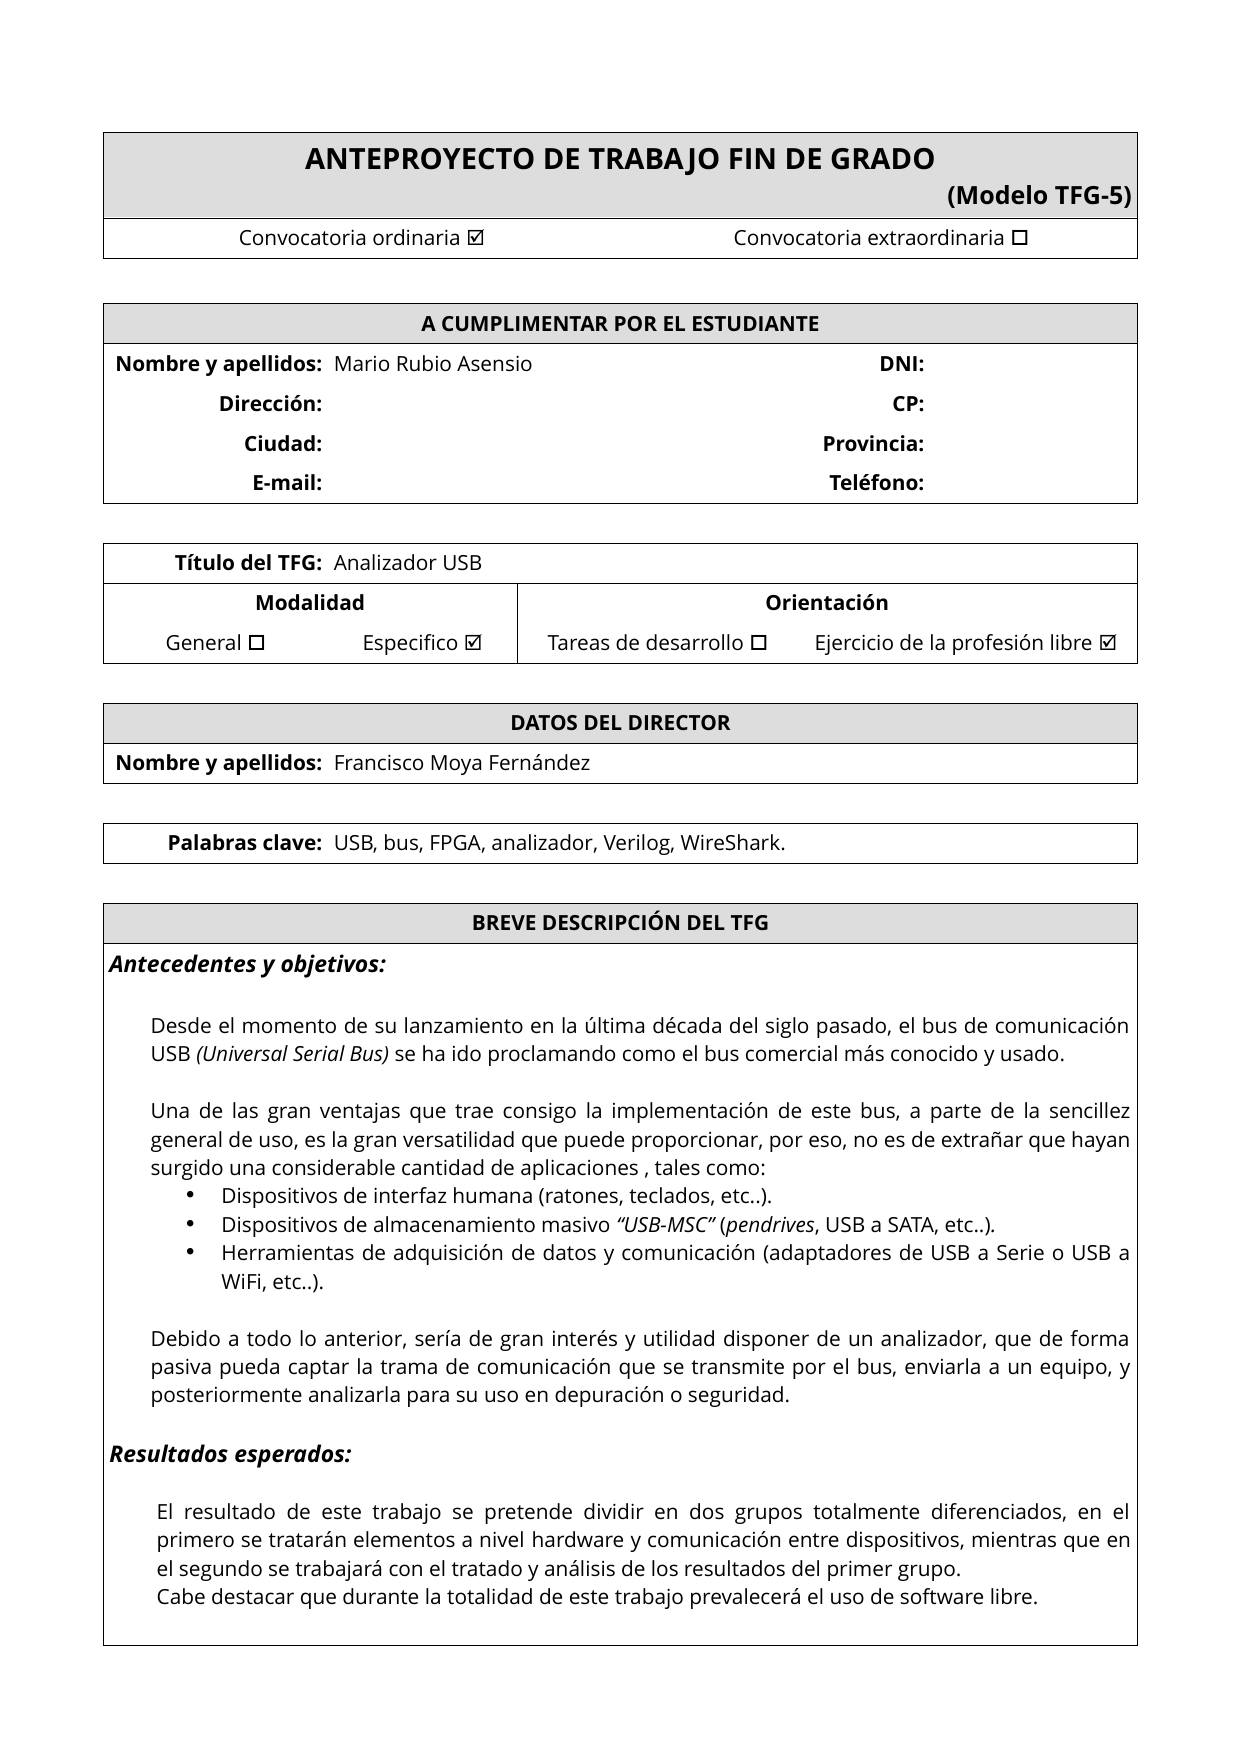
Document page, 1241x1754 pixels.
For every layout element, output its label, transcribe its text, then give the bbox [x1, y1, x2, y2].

table_cell [413, 784, 517, 823]
table_cell Analizador USB [328, 544, 1137, 583]
table_cell [328, 423, 794, 463]
table_cell [620, 664, 723, 703]
table_cell Dirección: [104, 383, 328, 423]
table_cell [413, 664, 517, 703]
table_cell Palabras clave: [104, 824, 328, 863]
table_cell Título del TFG: [104, 544, 328, 583]
table_cell [930, 344, 1137, 383]
table_cell [328, 504, 413, 543]
table_cell [517, 504, 620, 543]
table_cell Ejercicio de la profesión libre ☑ [794, 623, 1137, 663]
table_cell [328, 784, 413, 823]
table_cell [930, 784, 1033, 823]
table_cell Convocatoria ordinaria ☑ [104, 219, 620, 257]
table_cell Nombre y apellidos: [104, 344, 328, 383]
table_cell [794, 664, 930, 703]
table_cell [930, 463, 1137, 503]
table_cell Francisco Moya Fernández [328, 744, 1137, 783]
table_cell [328, 463, 794, 503]
table_cell [620, 784, 723, 823]
table_cell [207, 504, 328, 543]
table_cell E-mail: [104, 463, 328, 503]
table_cell A CUMPLIMENTAR POR EL ESTUDIANTE [104, 304, 1137, 343]
table_cell [413, 504, 517, 543]
table_cell [930, 664, 1033, 703]
table_cell [103, 784, 207, 823]
table_cell [1033, 504, 1137, 543]
table_cell Mario Rubio Asensio [328, 344, 794, 383]
table_cell [794, 784, 930, 823]
table_cell [517, 784, 620, 823]
table_cell [620, 864, 723, 903]
table_cell [620, 504, 723, 543]
table_cell [328, 383, 794, 423]
table_cell [103, 664, 207, 703]
table_cell [1033, 864, 1137, 903]
table_cell [930, 423, 1137, 463]
table_cell [328, 864, 413, 903]
table_cell Convocatoria extraordinaria  [620, 219, 1137, 257]
table_cell Modalidad [104, 584, 517, 623]
table_cell [794, 504, 930, 543]
table_cell [930, 504, 1033, 543]
table_cell [794, 864, 930, 903]
table_cell [517, 864, 620, 903]
table_cell [723, 864, 794, 903]
table_cell Antecedentes y objetivos: Desde el momento de su lanzamiento en la última década del siglo pasado, el bus de comunicación USB (Universal Serial Bus) se ha ido proclamando como el bus comercial más conocido y usado. Una de las gran ventajas que trae consigo la implementación de este bus, a parte de la sencillez general de uso, es la gran versatilidad que puede proporcionar, por eso, no es de extrañar que hayan surgido una considerable cantidad de aplicaciones , tales como: Dispositivos de interfaz humana (ratones, teclados, etc..). Dispositivos de almacenamiento masivo “USB-MSC” (pendrives, USB a SATA, etc..). Herramientas de adquisición de datos y comunicación (adaptadores de USB a Serie o USB a WiFi, etc..). Debido a todo lo anterior, sería de gran interés y utilidad disponer de un analizador, que de forma pasiva pueda captar la trama de comunicación que se transmite por el bus, enviarla a un equipo, y posteriormente analizarla para su uso en depuración o seguridad. Resultados esperados: El resultado de este trabajo se pretende dividir en dos grupos totalmente diferenciados, en el primero se tratarán elementos a nivel hardware y comunicación entre dispositivos, mientras que en el segundo se trabajará con el tratado y análisis de los resultados del primer grupo. Cabe destacar que durante la totalidad de este trabajo prevalecerá el uso de software libre. En primer lugar, se espera poder capturar y transmitir a un equipo tramas provenientes de un bus USB, para ello: Utilizando un FPGA, concretamente el modelo ICE40HX1K [1] de la empresa Lattice, se generará un sintetizado a partir del lenguaje de descripción de Hardware Verilog [2][3][4] que contenga toda la lógica para la captación de tramas, independientemente del tipo (Low-Speed, Full-Speed, etc...) [5][9][12]. Se implantará una librería escrita en lenguaje C/C++ que permita comunicar la plataforma de captación anterior con un equipo (como puede ser una Raspberry Pi [7]). A partir de una trama USB obtenida de cualquier método, tanto por el método anteriormente descrito, como a partir de medios externos, se pretende poder trabajar sobre ella pudiendo integrar los siguientes aspectos. Capacidad de almacenar la trama en archivos de capturas, tal como pcap [8]. Creación de un disector funcional para el analizador de paquetes WireShark [6]. Plataforma de análisis de dispositivos de interfaz humana (HID), tales como Keylogger o seguidor de puntero de ratón [11]. Temporización: Tal como se ha comentado en los “Resultados esperados”, este proyecto se puede separar en dos grupos. Ambos, a su vez, pueden dividirse en varios apartados. Captura y transmisión. Diseño de método de transmisión de la trama a un equipo. Para poder llevar un control adecuado, se necesita en primer lugar poder implementar una transmisión básica de información entre el FPGA y el equipo de análisis. Esta método de comunicación se prevee que se implemente en dos semanas, pudiendo añadir pequeñas funcionalidades en el transcurso del siguiente apartado según se necesite. Implementación básica de un método de sincronización y captura del bus USB utilizando un FPGA. Este apartado se puede considerar como el de mayor importancia en este grupo, por eso, se plantea un periodo de realización de un mes y medio. Librería que permita obtener y utilizar la trama transmitida según el método anterior. Al depender este apartado de los otros dos anteriores, se pretende desarrollar a la par que el resto, añadiendo funcionalidades a media que se necesiten. Antes de la finalización de este grupo, se pretende añadir una semana extra para depurar, mejorar y limpiar el código implementado en la librería. En total se pretende trabajar en este grupo un total de dos meses y una semana. Procesado de la trama. Utilizando la librería del grupo anterior, ampliarla para poder guardar la trama en un archivo de fácil utilización, como puede ser PCAP. Existe multitud de recursos y librería útiles [13] con los que partir, por tanto, no se plantea un extenso periodo para el desarrollo de este apartado, pudiendo ser este de dos semanas. Creación de librería de análisis básico de la trama. Es en este apartado donde se debe implementar todo el análisis de la trama USB, por tanto, se le plantea su realización durante un mes y medio. Utilizando la guía de desarrollo propuesta por WireShark [6], crear un disector que puede procesar en cierta media la trama dentro dicho programa. De la misma manera que en le primer apartado, existe una multitud de recursos Dos semanas Utilizando la librería creada o el disector anterior, poder analizar transmisiones de dispositivos de interfaz humana (HID [10]) para poder capturar pulsaciones de teclado o movimientos de ratón [11]. En este apartado se expondrán varios ejemplos de uso del trabajo desarrollado, por tanto, el tiempo empleado Dos semanas A parte del tiempo anteriormente utilizado, también se prevee utilizar seis para la redacción del documento final, así como todos los recursos y ayudas necesarios para ello. En total seis meses En la siguiente tabla se muestra una distribución temporal más detallada Bibliografía: iCE40 LP/HX Family Data Sheet - Lattice Semiconductor – Marzo 2017 (Versión 3.3) - http://www.latticesemi.com/view_document?document_id=49312 Lattice ICE Technology Library - Lattice Semiconductor - Marzo 2015 (Versión 2.9) - http://www.latticesemi.com/~/media/LatticeSemi/Documents/TechnicalBriefs/SBTICETechnologyLibrary201504.pdf Tutorial de FPGA utilizando lenguaje descriptivo Verilog - Juan Gonzalez-Gomez (Obijuan) – Noviembre 2015 - https://github.com/Obijuan/open-fpga-verilog-tutorial/wiki Verilog HDL Quick Reference Guide - Stuart Sutherland – 2001 - http://sutherland-hdl.com/pdfs/verilog_2001_ref_guide.pdf USB made simple - MQP Electronics Ltd – 2008 - http://www.usbmadesimple.co.uk/ Adding a basic dissector - Ulf Lamping, Luis E. Garcia Ontanon, Graham Bloice – diciembre 2014 (revisión 1.1) - https://www.wireshark.org/docs/wsdg_html_chunked/ChDissectAdd.html Introducción a Raspberry Pi - Francisco Moya Fernández – Enero 2017 - https://franciscomoya.gitbooks.io/taller-de-raspberry-pi/content/es/index.html PCAP next generation file format specification - M. Tuexen, Ed., Muenster Univ. of Appl. Sciences, F. Risso, Politecnico di Torino, J. Bongertz, Airbus DS CyberSecurity, G. Combs, Wireshark, G. Harris – 2017 - https://github.com/pcapng/pcapng USB Complete (2nd Edition) – Jan Axelson – 2004 Device Class Definition for Human Interface Devices (HID) V1.11- USB Implementers Forum, Inc. - Junio 2001 - http://www.usb.org/developers/hidpage/HID1_11.pdf USB-based attacks - Nir Nissim,Ran Yahalom,Yuval Elovici - 2017 - https://doi.org/10.1016/j.cose.2017.08.002 USB in a nutshell - Craig Peacock – 2010 - http://www.beyondlogic.org/usbnutshell/usb1.shtml Awesome pcaptools - caesar0301 - 2015 - https://github.com/caesar0301/awesome-pcaptools [104, 944, 1137, 1645]
table_cell [207, 664, 328, 703]
table_cell [103, 864, 207, 903]
table_cell General  [104, 623, 328, 663]
table_cell [103, 259, 1137, 303]
table_cell [207, 864, 328, 903]
table_cell [328, 664, 413, 703]
table_cell [103, 504, 207, 543]
table_cell Teléfono: [794, 463, 930, 503]
table_cell Especifico ☑ [328, 623, 517, 663]
table_cell [1033, 664, 1137, 703]
table_cell CP: [794, 383, 930, 423]
table_cell USB, bus, FPGA, analizador, Verilog, WireShark. [328, 824, 1137, 863]
table_cell [930, 864, 1033, 903]
table_cell [723, 504, 794, 543]
table_cell [723, 784, 794, 823]
table_cell Tareas de desarrollo  [518, 623, 794, 663]
table_cell [517, 664, 620, 703]
table_cell [930, 383, 1137, 423]
table_cell BREVE DESCRIPCIÓN DEL TFG [104, 904, 1137, 943]
table_cell Ciudad: [104, 423, 328, 463]
table_header ANTEPROYECTO DE TRABAJO FIN DE GRADO (Modelo TFG-5) [104, 133, 1137, 217]
table_cell Nombre y apellidos: [104, 744, 328, 783]
table_cell [207, 784, 328, 823]
table_cell DNI: [794, 344, 930, 383]
table_cell [413, 864, 517, 903]
table_cell Provincia: [794, 423, 930, 463]
table_cell [723, 664, 794, 703]
table_cell Orientación [518, 584, 1137, 623]
table_cell DATOS DEL DIRECTOR [104, 704, 1137, 743]
table_cell [1033, 784, 1137, 823]
